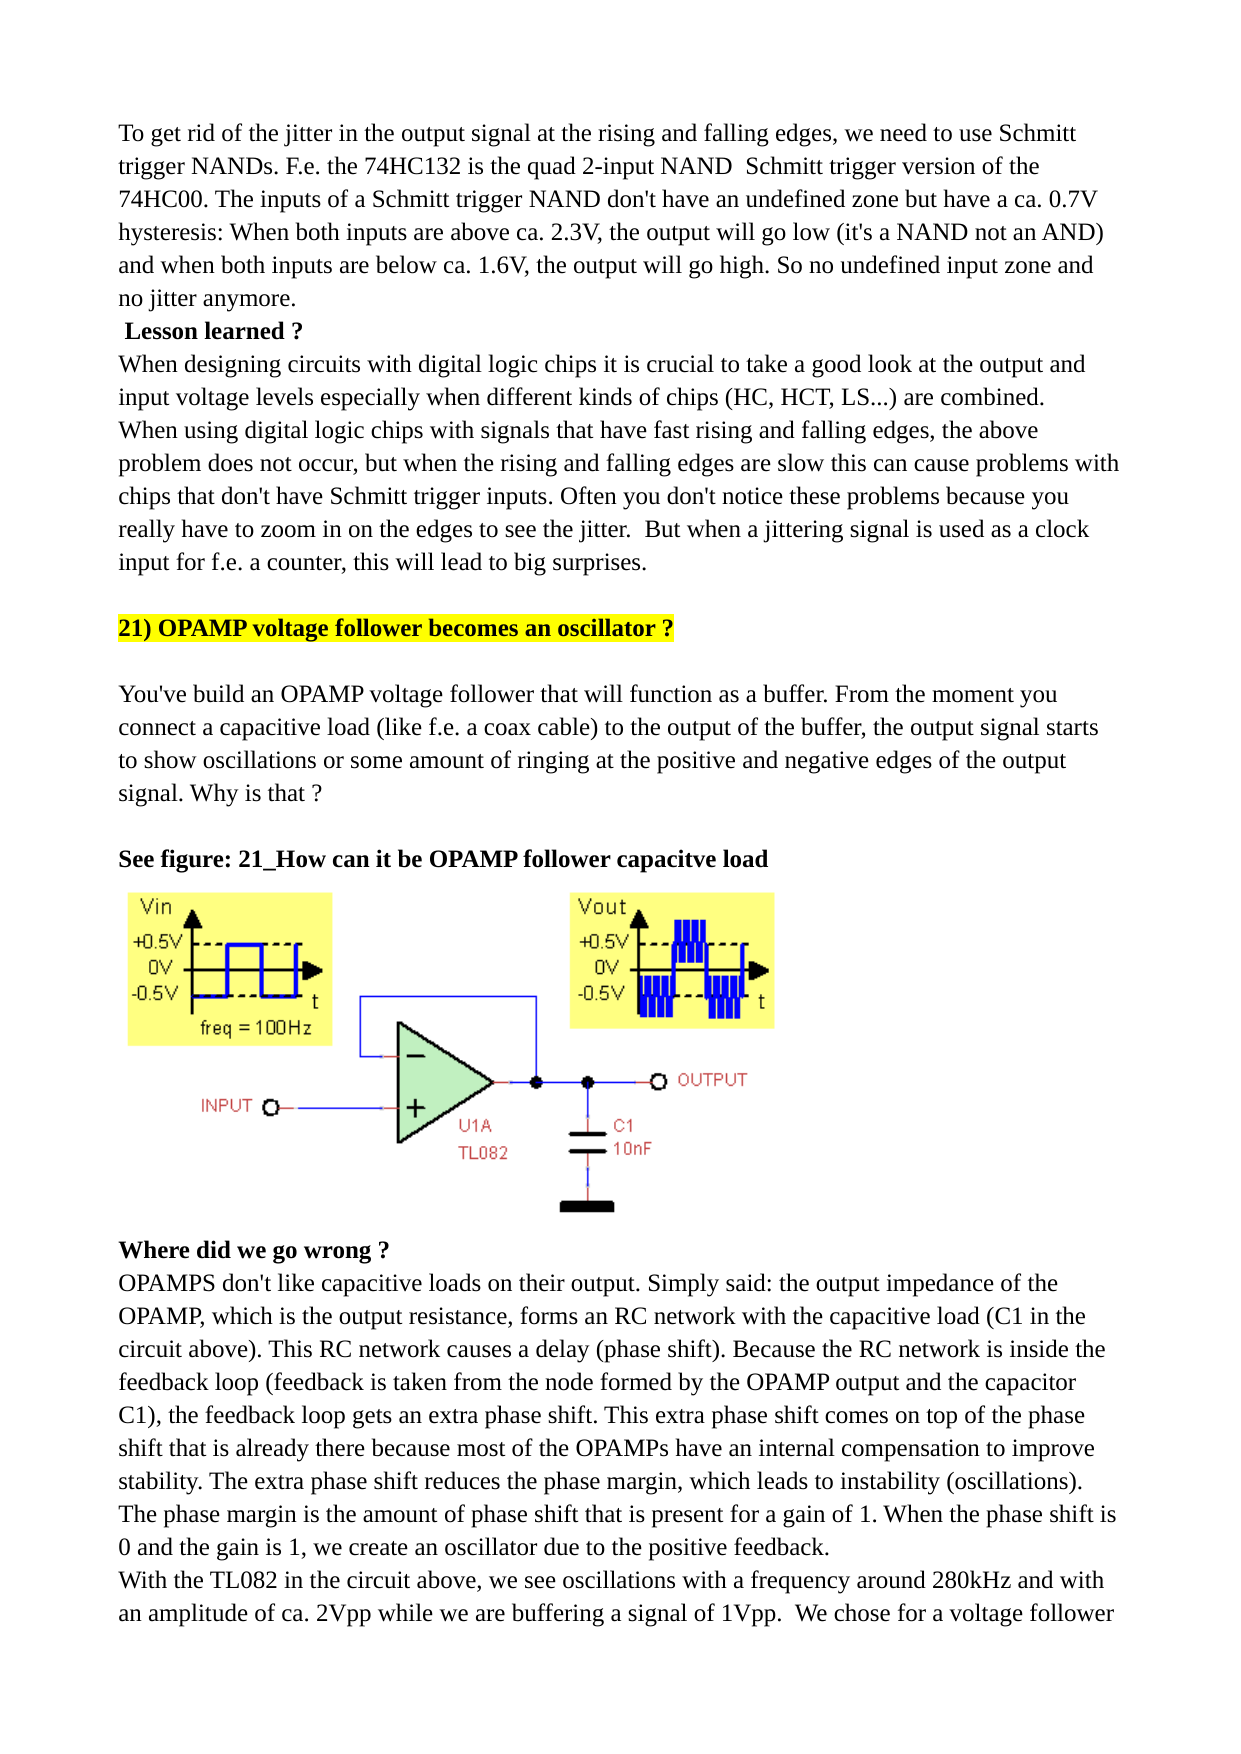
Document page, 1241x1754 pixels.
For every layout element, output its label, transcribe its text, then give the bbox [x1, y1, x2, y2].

text To get rid of the jitter in the output signal at the rising and falling edges, we need to use Schmitt trigger NANDs. F.e. the 74HC132 is the quad 2-input NAND Schmitt trigger version of the 74HC00. The inputs of a Schmitt trigger NAND don't have an undefined zone but have a ca. 0.7V hysteresis: When both inputs are above ca. 2.3V, the output will go low (it's a NAND not an AND) and when both inputs are below ca. 1.6V, the output will go high. So no undefined input zone and no jitter anymore. Lesson learned ? When designing circuits with digital logic chips it is crucial to take a good look at the output and input voltage levels especially when different kinds of chips (HC, HCT, LS...) are combined. When using digital logic chips with signals that have fast rising and falling edges, the above problem does not occur, but when the rising and falling edges are slow this can cause problems with chips that don't have Schmitt trigger inputs. Often you don't notice these problems because you really have to zoom in on the edges to see the jitter. But when a jittering signal is used as a clock input for f.e. a counter, this will lead to big surprises. 21) OPAMP voltage follower becomes an oscillator ? You've build an OPAMP voltage follower that will function as a buffer. From the moment you connect a capacitive load (like f.e. a coax cable) to the output of the buffer, the output signal starts to show oscillations or some amount of ringing at the positive and negative edges of the output signal. Why is that ? See figure: 21_How can it be OPAMP follower capacitve load Where did we go wrong ? OPAMPS don't like capacitive loads on their output. Simply said: the output impedance of the OPAMP, which is the output resistance, forms an RC network with the capacitive load (C1 in the circuit above). This RC network causes a delay (phase shift). Because the RC network is inside the feedback loop (feedback is taken from the node formed by the OPAMP output and the capacitor C1), the feedback loop gets an extra phase shift. This extra phase shift comes on top of the phase shift that is already there because most of the OPAMPs have an internal compensation to improve stability. The extra phase shift reduces the phase margin, which leads to instability (oscillations). The phase margin is the amount of phase shift that is present for a gain of 1. When the phase shift is 0 and the gain is 1, we create an oscillator due to the positive feedback. With the TL082 in the circuit above, we see oscillations with a frequency around 280kHz and with an amplitude of ca. 2Vpp while we are buffering a signal of 1Vpp. We chose for a voltage follower [118, 118, 1122, 1627]
picture [118, 877, 789, 1231]
